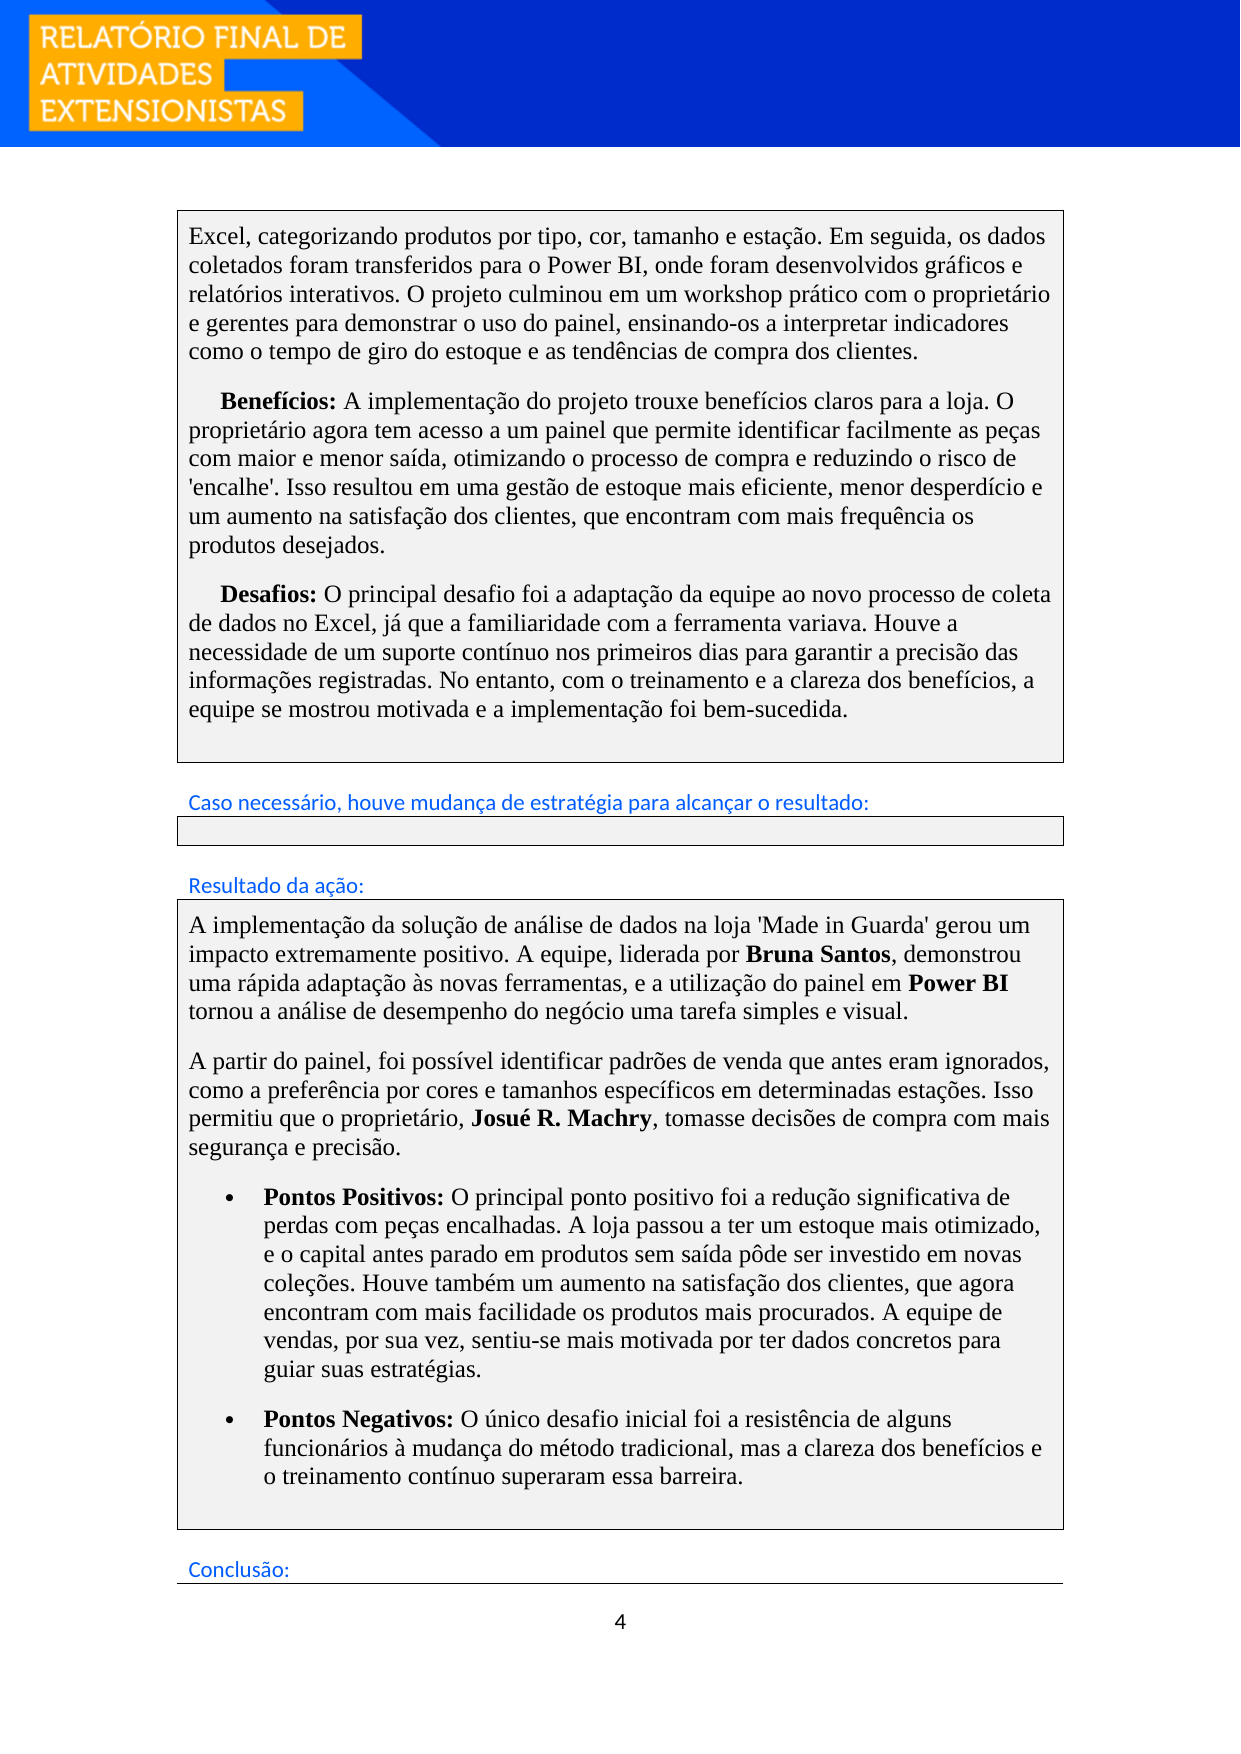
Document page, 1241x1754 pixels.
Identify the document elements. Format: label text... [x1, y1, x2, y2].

table_cell Excel, categorizando produtos por tipo, cor, tamanho e estação. Em seguida, os dados coletados foram transferidos para o Power BI, onde foram desenvolvidos gráficos e relatórios interativos. O projeto culminou em um workshop prático com o proprietário e gerentes para demonstrar o uso do painel, ensinando-os a interpretar indicadores como o tempo de giro do estoque e as tendências de compra dos clientes.  Benefícios: A implementação do projeto trouxe benefícios claros para a loja. O proprietário agora tem acesso a um painel que permite identificar facilmente as peças com maior e menor saída, otimizando o processo de compra e reduzindo o risco de 'encalhe'. Isso resultou em uma gestão de estoque mais eficiente, menor desperdício e um aumento na satisfação dos clientes, que encontram com mais frequência os produtos desejados.  Desafios: O principal desafio foi a adaptação da equipe ao novo processo de coleta de dados no Excel, já que a familiaridade com a ferramenta variava. Houve a necessidade de um suporte contínuo nos primeiros dias para garantir a precisão das informações registradas. No entanto, com o treinamento e a clareza dos benefícios, a equipe se mostrou motivada e a implementação foi bem-sucedida. [178, 211, 1063, 762]
table_cell Caso necessário, houve mudança de estratégia para alcançar o resultado: [177, 763, 1063, 816]
table_cell A implementação da solução de análise de dados na loja 'Made in Guarda' gerou um impacto extremamente positivo. A equipe, liderada por Bruna Santos, demonstrou uma rápida adaptação às novas ferramentas, e a utilização do painel em Power BI tornou a análise de desempenho do negócio uma tarefa simples e visual. A partir do painel, foi possível identificar padrões de venda que antes eram ignorados, como a preferência por cores e tamanhos específicos em determinadas estações. Isso permitiu que o proprietário, Josué R. Machry, tomasse decisões de compra com mais segurança e precisão. Pontos Positivos: O principal ponto positivo foi a redução significativa de perdas com peças encalhadas. A loja passou a ter um estoque mais otimizado, e o capital antes parado em produtos sem saída pôde ser investido em novas coleções. Houve também um aumento na satisfação dos clientes, que agora encontram com mais facilidade os produtos mais procurados. A equipe de vendas, por sua vez, sentiu-se mais motivada por ter dados concretos para guiar suas estratégias. Pontos Negativos: O único desafio inicial foi a resistência de alguns funcionários à mudança do método tradicional, mas a clareza dos benefícios e o treinamento contínuo superaram essa barreira. [178, 900, 1063, 1529]
table_cell Conclusão: [177, 1530, 1063, 1583]
table_cell [178, 817, 1063, 845]
table_cell Resultado da ação: [177, 846, 1063, 899]
